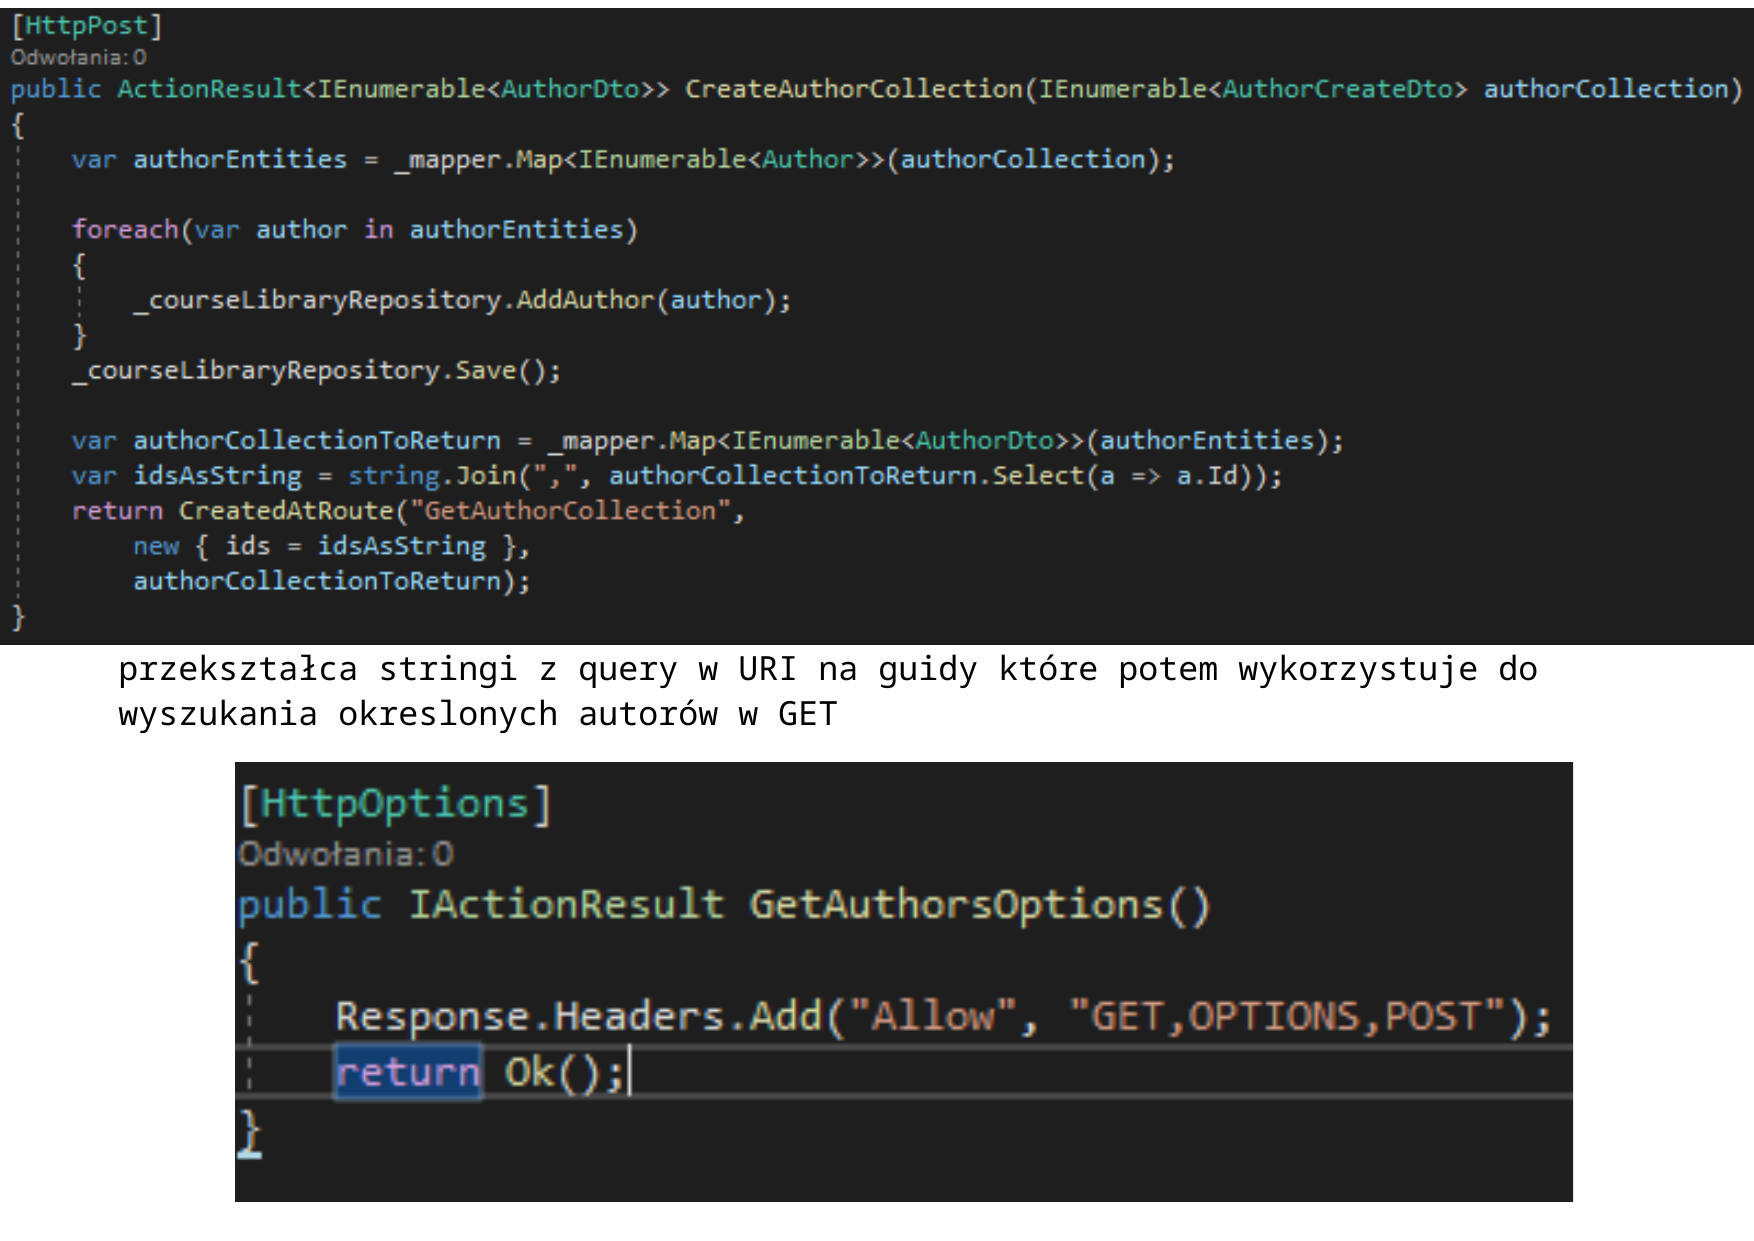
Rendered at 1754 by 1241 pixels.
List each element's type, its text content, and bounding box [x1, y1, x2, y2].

picture [0, 8, 1754, 645]
picture [235, 762, 1574, 1202]
text przekształca stringi z query w URI na guidy które potem wykorzystuje do wyszukania okreslonych autorów w GET [118, 645, 1636, 736]
